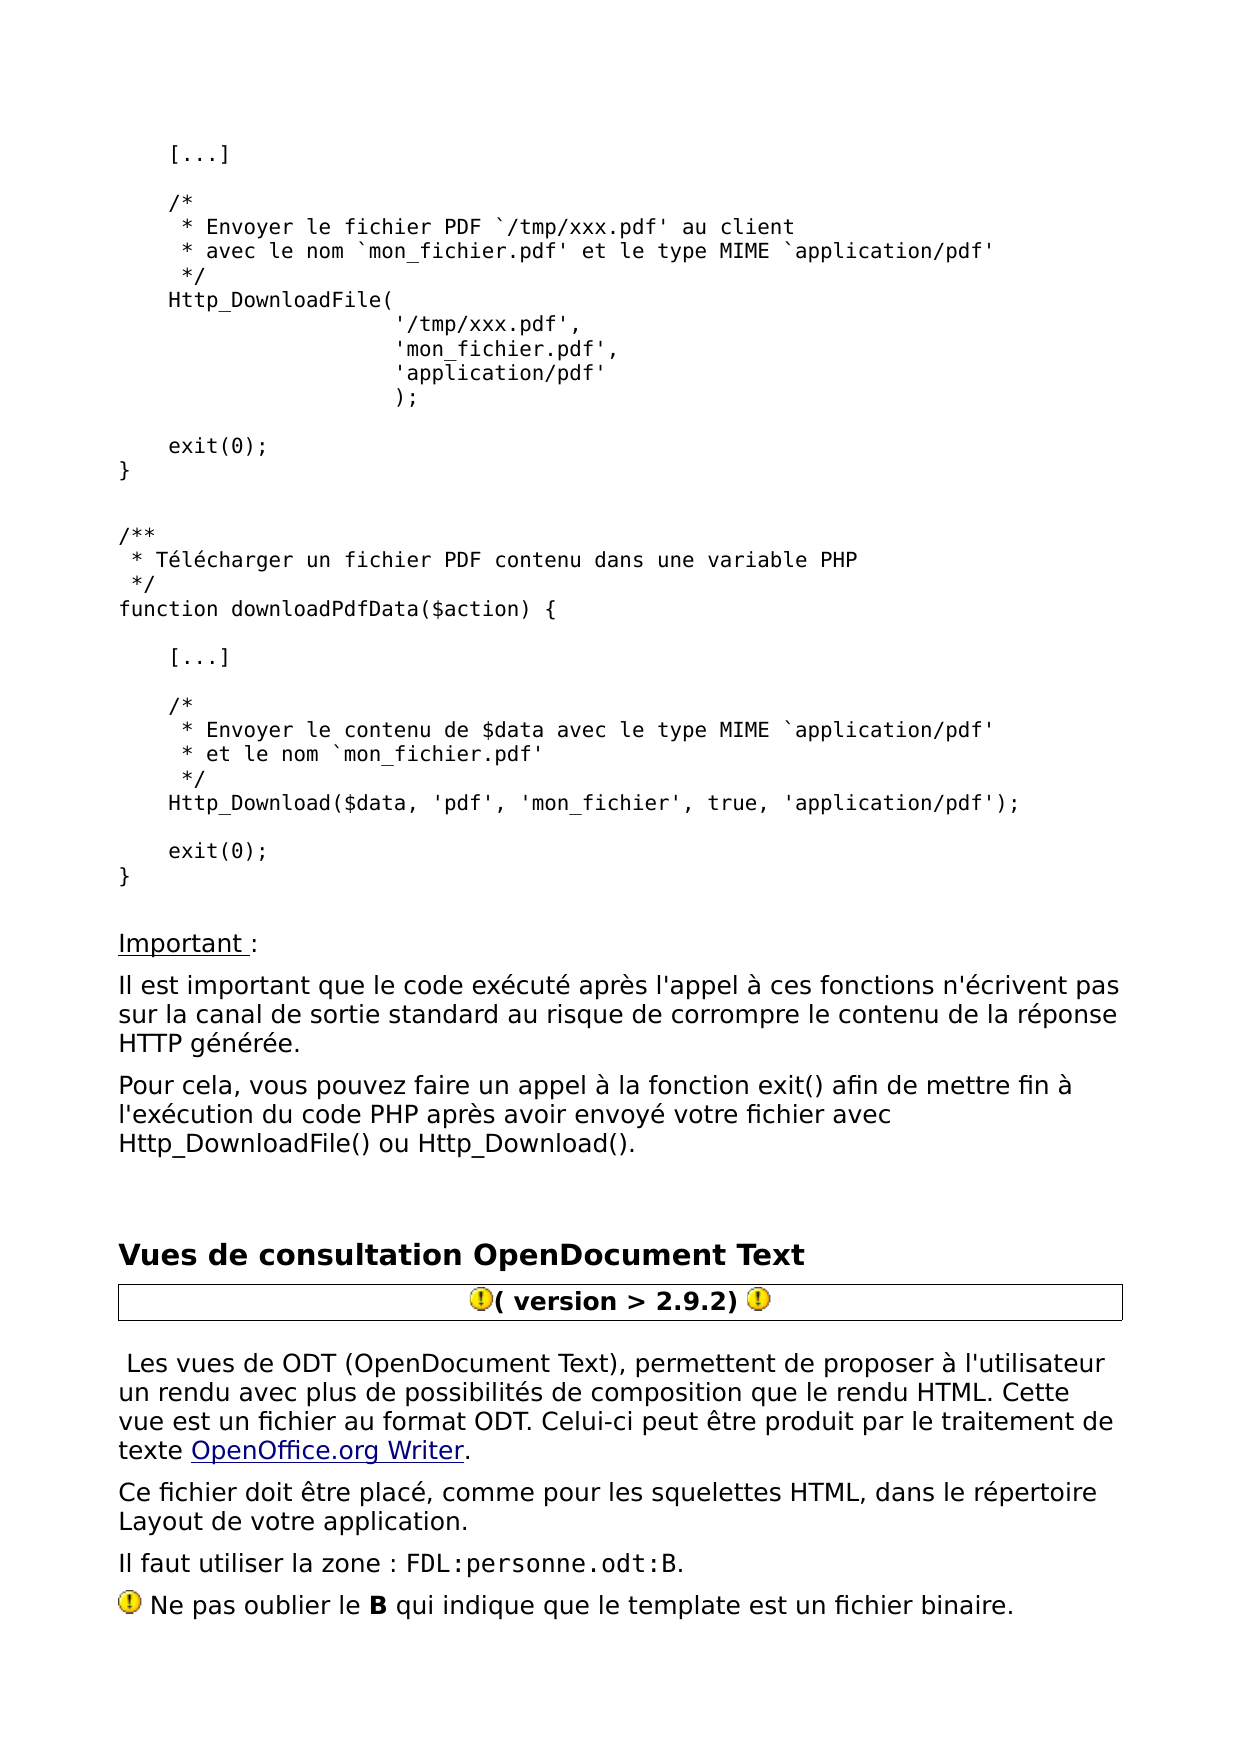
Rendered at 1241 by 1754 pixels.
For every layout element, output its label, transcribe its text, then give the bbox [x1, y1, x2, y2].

picture [747, 1287, 771, 1311]
text */ [118, 572, 1122, 597]
text * Envoyer le contenu de $data avec le type MIME `application/pdf' [118, 718, 1122, 742]
text [...] [118, 645, 1122, 669]
picture [118, 1590, 142, 1614]
text Http_Download($data, 'pdf', 'mon_fichier', true, 'application/pdf'); [118, 791, 1122, 815]
text /** [118, 524, 1122, 548]
text Ne pas oublier le B qui indique que le template est un fichier binaire. [118, 1591, 1122, 1620]
text */ [118, 264, 1122, 288]
text Ce fichier doit être placé, comme pour les squelettes HTML, dans le répertoire Layout de votre application. [118, 1478, 1122, 1536]
text Http_DownloadFile( [118, 288, 1122, 312]
text 'application/pdf' [118, 361, 1122, 385]
text /* [118, 694, 1122, 718]
text [...] [118, 142, 1122, 167]
text * et le nom `mon_fichier.pdf' [118, 742, 1122, 767]
text */ [118, 767, 1122, 791]
text exit(0); [118, 839, 1122, 864]
text /* [118, 191, 1122, 215]
text function downloadPdfData($action) { [118, 597, 1122, 621]
table_header ( version > 2.9.2) [119, 1285, 1122, 1320]
text Pour cela, vous pouvez faire un appel à la fonction exit() afin de mettre fin à l'exécution du code PHP après avoir envoyé votre fichier avec Http_DownloadFile() ou Http_Download(). [118, 1071, 1122, 1159]
text '/tmp/xxx.pdf', [118, 312, 1122, 337]
text Les vues de ODT (OpenDocument Text), permettent de proposer à l'utilisateur un rendu avec plus de possibilités de composition que le rendu HTML. Cette vue est un fichier au format ODT. Celui-ci peut être produit par le traitement de texte OpenOffice.org Writer. [118, 1321, 1122, 1466]
text * Télécharger un fichier PDF contenu dans une variable PHP [118, 548, 1122, 572]
text } [118, 864, 1122, 888]
text exit(0); [118, 434, 1122, 458]
picture [469, 1287, 494, 1311]
text 'mon_fichier.pdf', [118, 337, 1122, 361]
text * avec le nom `mon_fichier.pdf' et le type MIME `application/pdf' [118, 239, 1122, 264]
text ); [118, 385, 1122, 409]
text Il faut utiliser la zone : FDL:personne.odt:B. [118, 1549, 1122, 1578]
text } [118, 458, 1122, 482]
text * Envoyer le fichier PDF `/tmp/xxx.pdf' au client [118, 215, 1122, 239]
text Il est important que le code exécuté après l'appel à ces fonctions n'écrivent pas sur la canal de sortie standard au risque de corrompre le contenu de la réponse HTTP générée. [118, 971, 1122, 1059]
subtitle Vues de consultation OpenDocument Text [118, 1238, 1122, 1272]
text Important : [118, 929, 1122, 959]
